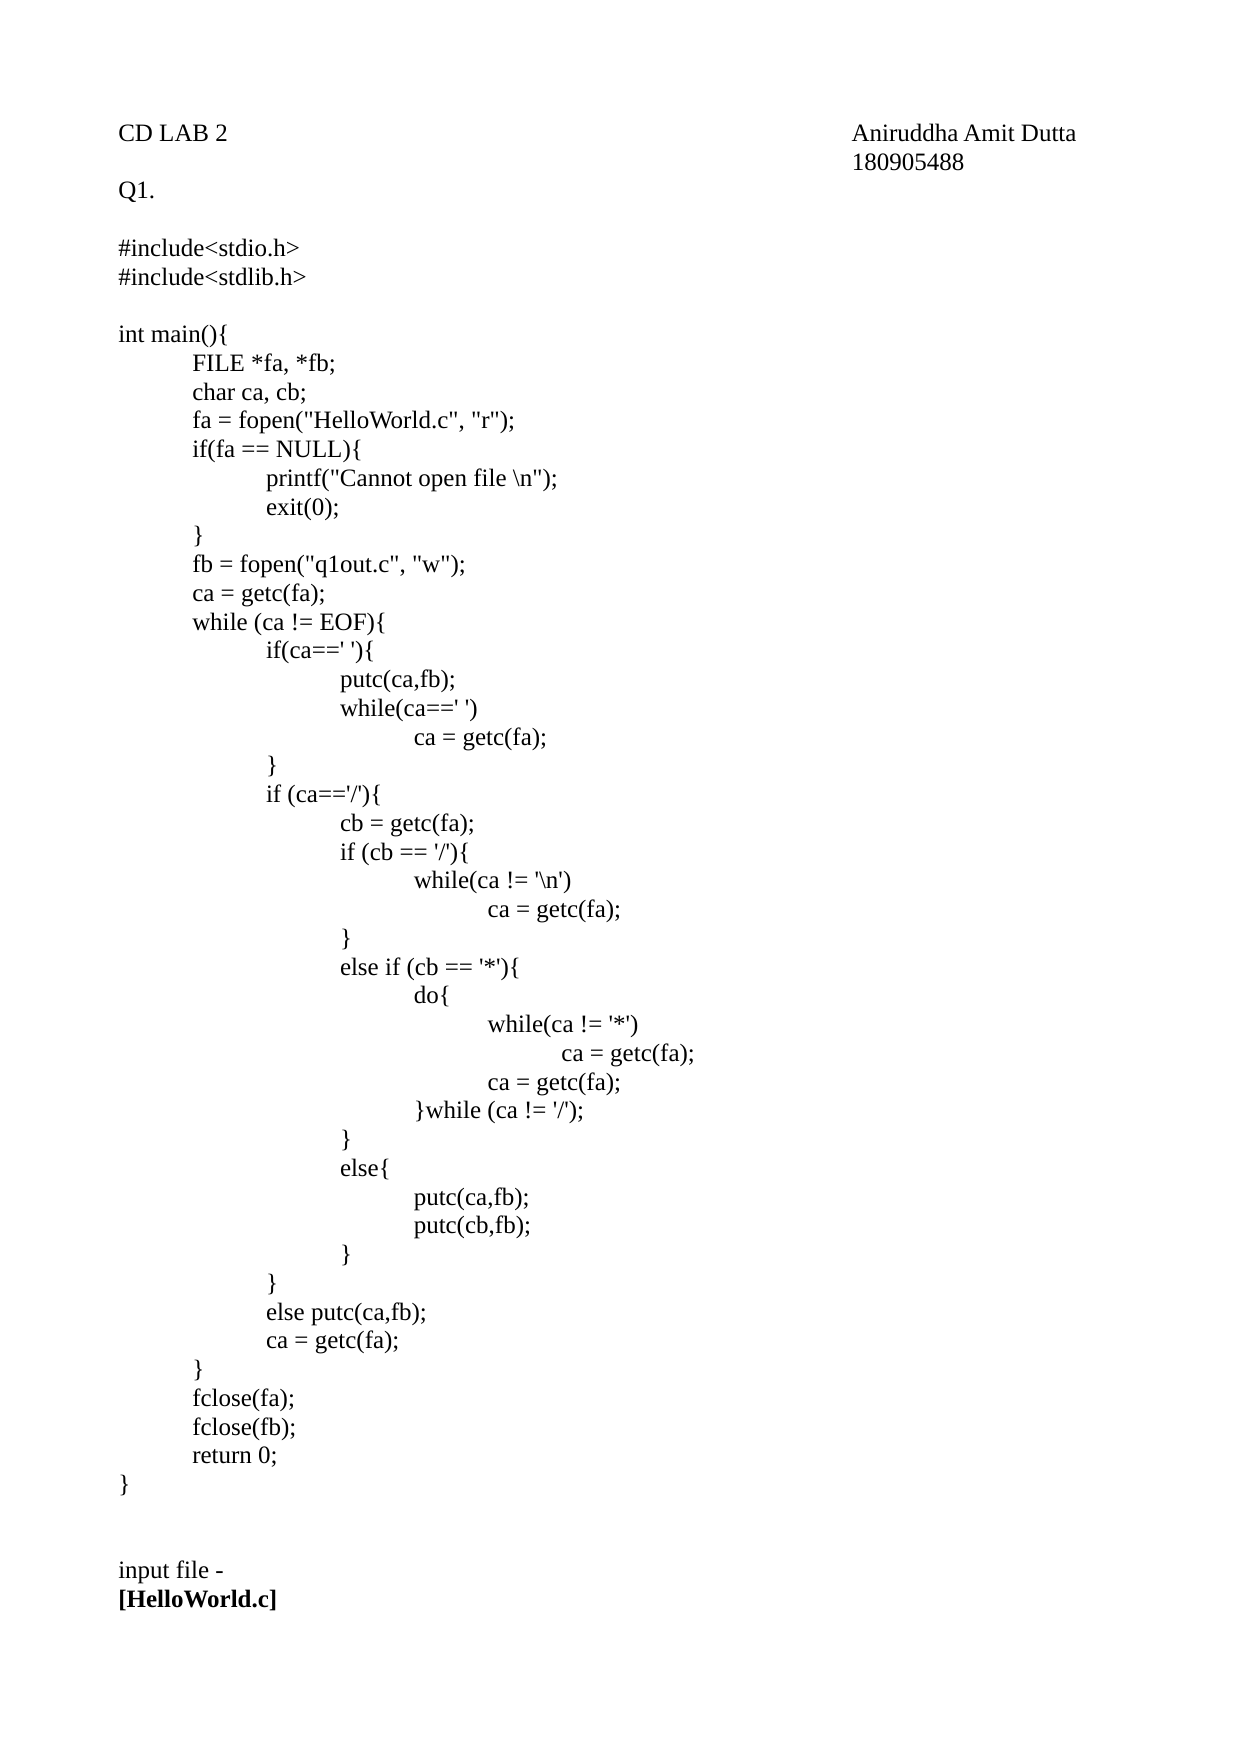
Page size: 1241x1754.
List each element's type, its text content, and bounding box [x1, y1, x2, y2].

text while(ca==' ') [118, 693, 1122, 722]
text Q1. #include<stdio.h> [118, 176, 1122, 262]
text fclose(fb); [118, 1412, 1122, 1441]
text ca = getc(fa); [118, 894, 1122, 923]
text FILE *fa, *fb; [118, 348, 1122, 377]
text while (ca != EOF){ [118, 607, 1122, 636]
text }while (ca != '/'); [118, 1096, 1122, 1124]
text while(ca != '*') [118, 1009, 1122, 1038]
text } [118, 1239, 1122, 1268]
text ca = getc(fa); [118, 722, 1122, 751]
text } input file - [HelloWorld.c] [118, 1469, 1122, 1613]
text fclose(fa); [118, 1383, 1122, 1412]
text if(ca==' '){ [118, 636, 1122, 664]
text } [118, 923, 1122, 952]
text if (ca=='/'){ [118, 779, 1122, 808]
text 180905488 [118, 147, 1122, 176]
text cb = getc(fa); [118, 808, 1122, 837]
text } [118, 1268, 1122, 1297]
text return 0; [118, 1441, 1122, 1469]
text #include<stdlib.h> [118, 262, 1122, 291]
text ca = getc(fa); [118, 1067, 1122, 1096]
text else{ [118, 1153, 1122, 1182]
text if (cb == '/'){ [118, 837, 1122, 866]
text exit(0); [118, 492, 1122, 521]
text putc(ca,fb); [118, 1182, 1122, 1211]
text putc(ca,fb); [118, 664, 1122, 693]
text putc(cb,fb); [118, 1211, 1122, 1239]
text else if (cb == '*'){ [118, 952, 1122, 981]
text while(ca != '\n') [118, 866, 1122, 894]
text ca = getc(fa); [118, 1038, 1122, 1067]
text if(fa == NULL){ [118, 434, 1122, 463]
text } [118, 1354, 1122, 1383]
text int main(){ [118, 319, 1122, 348]
text char ca, cb; [118, 377, 1122, 406]
text } [118, 751, 1122, 779]
text else putc(ca,fb); [118, 1297, 1122, 1326]
text } [118, 521, 1122, 549]
text fb = fopen("q1out.c", "w"); [118, 549, 1122, 578]
text do{ [118, 981, 1122, 1009]
text printf("Cannot open file \n"); [118, 463, 1122, 492]
text } [118, 1124, 1122, 1153]
text fa = fopen("HelloWorld.c", "r"); [118, 406, 1122, 434]
text CD LAB 2 Aniruddha Amit Dutta [118, 118, 1122, 147]
text ca = getc(fa); [118, 1326, 1122, 1354]
text ca = getc(fa); [118, 578, 1122, 607]
